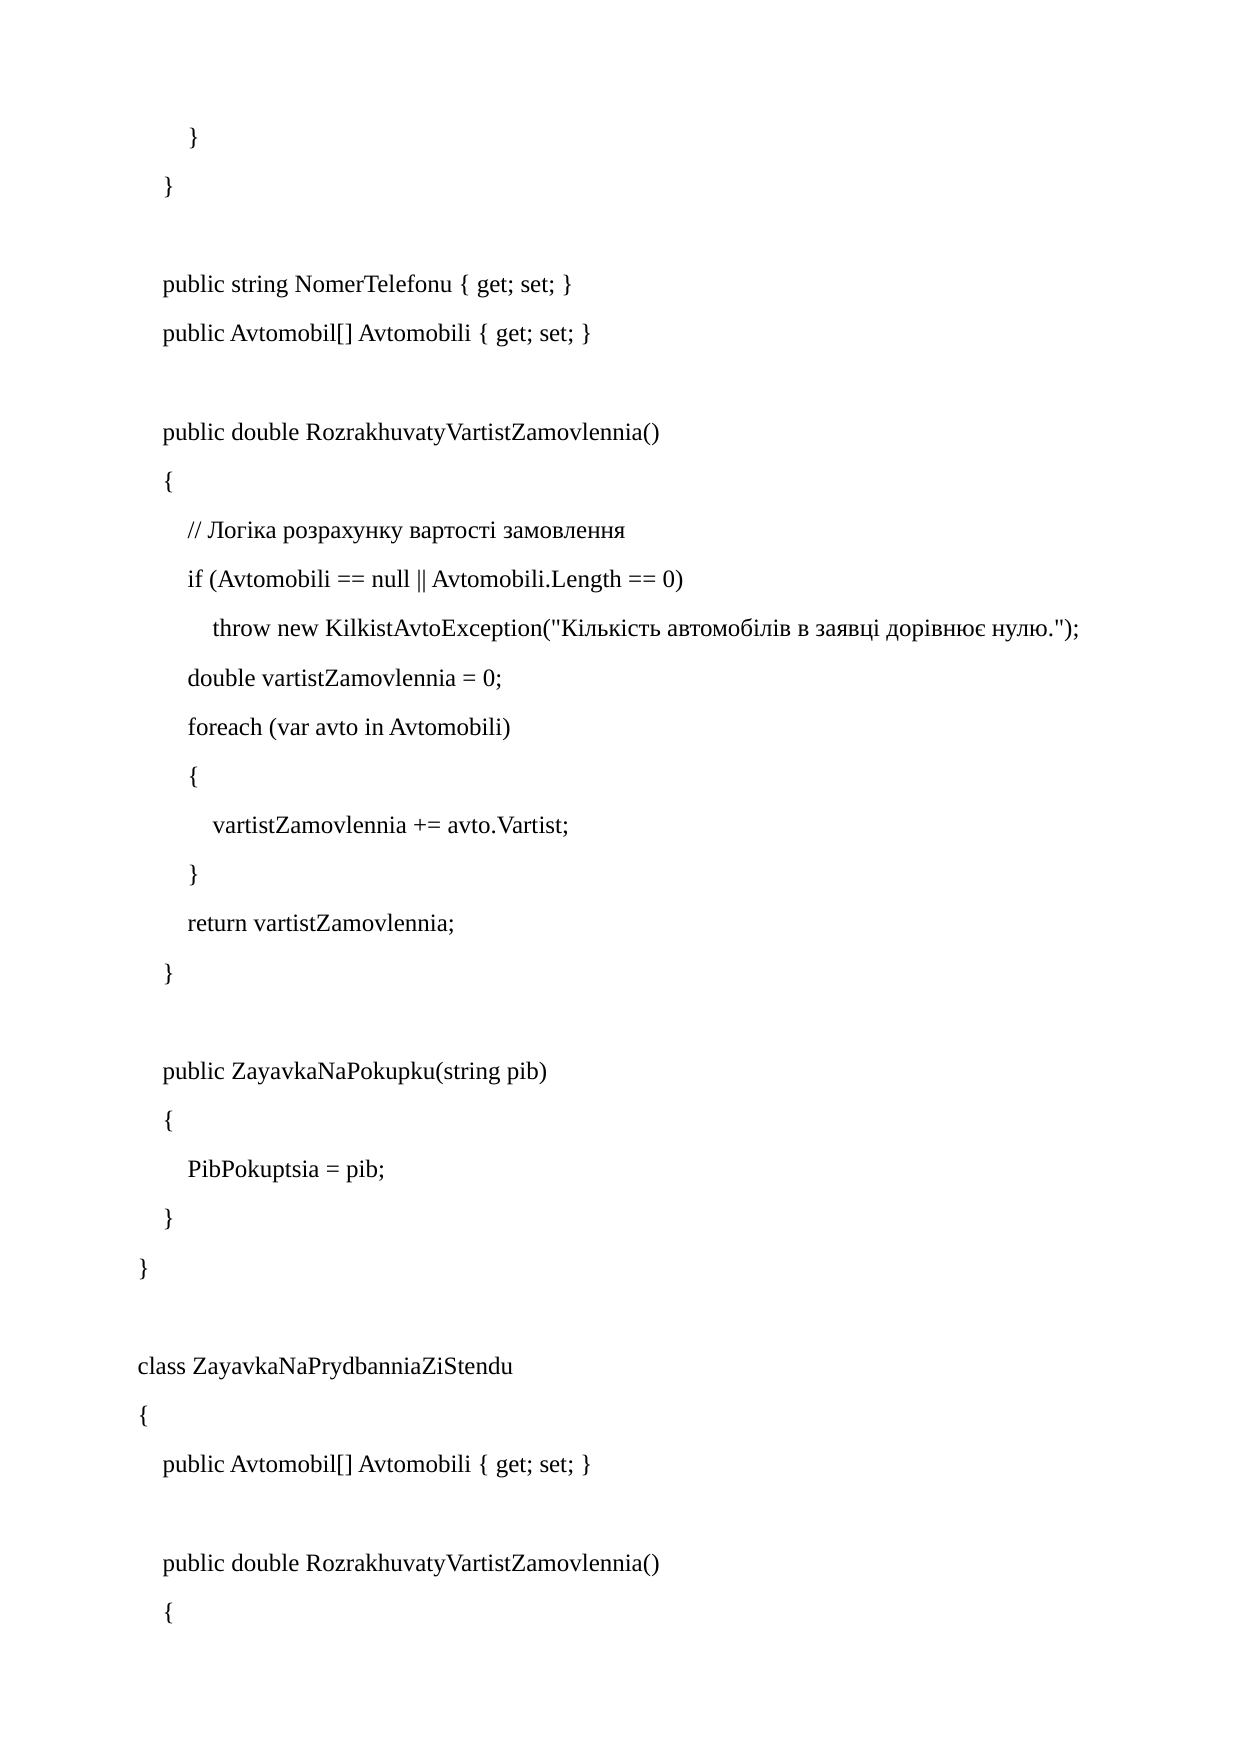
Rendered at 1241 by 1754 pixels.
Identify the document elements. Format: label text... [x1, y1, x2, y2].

text { [137, 1396, 1112, 1429]
text if (Avtomobili == null || Avtomobili.Length == 0) [137, 561, 1112, 593]
text public ZayavkaNaPokupku(string pib) [137, 1052, 1112, 1085]
text public Avtomobil[] Avtomobili { get; set; } [137, 315, 1112, 347]
text vartistZamovlennia += avto.Vartist; [137, 806, 1112, 839]
text } [137, 167, 1112, 200]
text { [137, 462, 1112, 495]
text } [137, 856, 1112, 888]
text { [137, 757, 1112, 790]
text } [137, 1200, 1112, 1232]
text public string NomerTelefonu { get; set; } [137, 266, 1112, 298]
text return vartistZamovlennia; [137, 905, 1112, 937]
text public Avtomobil[] Avtomobili { get; set; } [137, 1446, 1112, 1478]
text } [137, 1249, 1112, 1281]
text class ZayavkaNaPrydbanniaZiStendu [137, 1347, 1112, 1380]
text { [137, 1101, 1112, 1134]
text throw new KilkistAvtoException("Кількість автомобілів в заявці дорівнює нулю."); [137, 610, 1112, 642]
text // Логіка розрахунку вартості замовлення [137, 511, 1112, 544]
text } [137, 954, 1112, 986]
text public double RozrakhuvatyVartistZamovlennia() [137, 413, 1112, 446]
text } [137, 118, 1112, 151]
text public double RozrakhuvatyVartistZamovlennia() [137, 1544, 1112, 1576]
text double vartistZamovlennia = 0; [137, 659, 1112, 691]
text foreach (var avto in Avtomobili) [137, 708, 1112, 741]
text { [137, 1593, 1112, 1626]
text PibPokuptsia = pib; [137, 1151, 1112, 1183]
